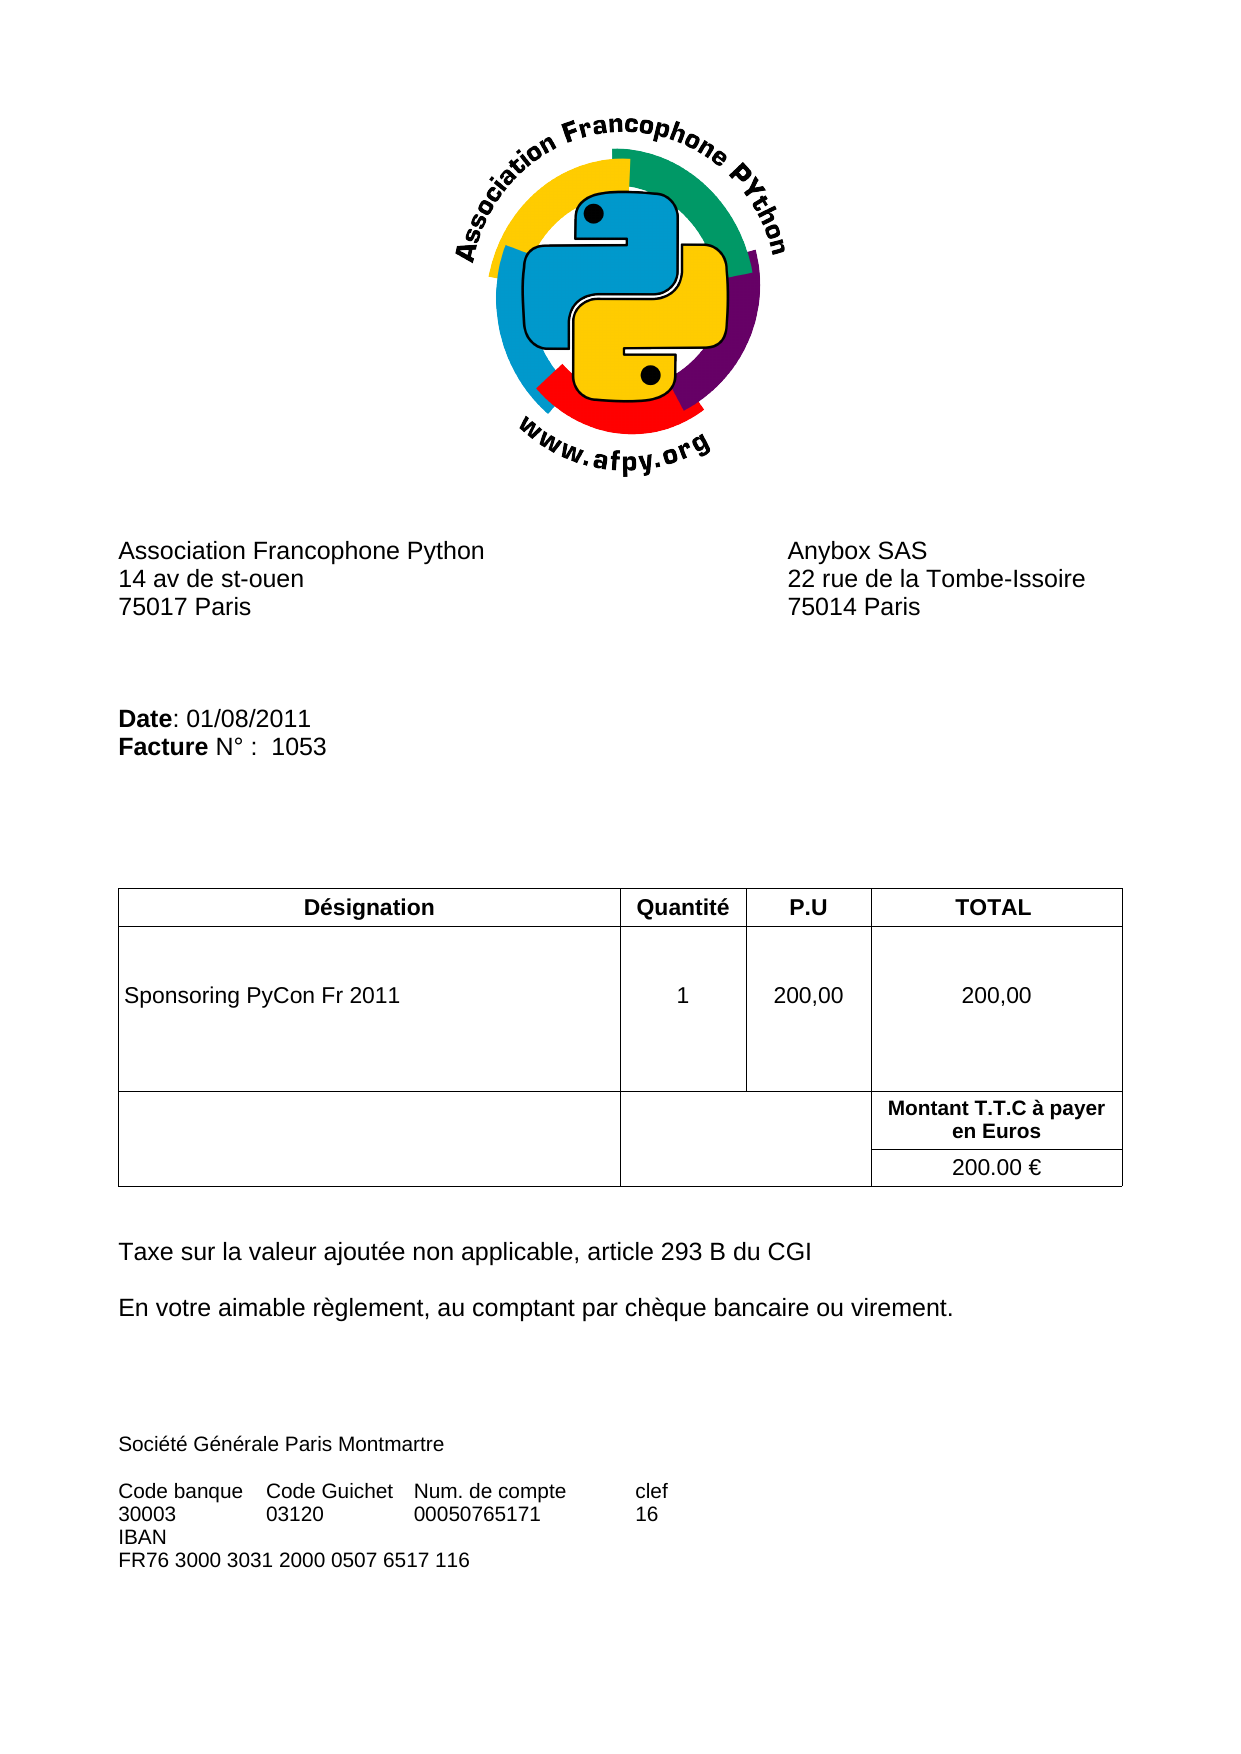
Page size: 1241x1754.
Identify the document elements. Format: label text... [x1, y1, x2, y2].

text FR76 3000 3031 2000 0507 6517 116 [118, 1549, 1122, 1572]
text Facture N° : 1053 [118, 732, 1122, 760]
table_header Désignation [119, 889, 620, 926]
text Date: 01/08/2011 [118, 704, 1122, 732]
table_header [535, 537, 787, 621]
table_cell 1 [621, 927, 746, 1091]
table_header Association Francophone Python 14 av de st-ouen 75017 Paris [118, 537, 535, 621]
table_header [621, 1092, 871, 1186]
table_header TOTAL [872, 889, 1122, 926]
table_header P.U [747, 889, 871, 926]
table_header Anybox SAS 22 rue de la Tombe-Issoire 75014 Paris [787, 537, 1122, 621]
table_header [119, 1092, 620, 1186]
text Code banque Code Guichet Num. de compte clef [118, 1479, 1122, 1503]
table_header Montant T.T.C à payer en Euros [872, 1092, 1122, 1149]
table_cell 200,00 [747, 927, 871, 1091]
text 30003 03120 00050765171 16 [118, 1503, 1122, 1526]
text En votre aimable règlement, au comptant par chèque bancaire ou virement. [118, 1293, 1122, 1321]
table_cell 200,00 € [872, 1150, 1122, 1186]
text Taxe sur la valeur ajoutée non applicable, article 293 B du CGI [118, 1237, 1122, 1265]
text Société Générale Paris Montmartre [118, 1433, 1122, 1456]
text IBAN [118, 1526, 1122, 1549]
picture [455, 118, 785, 477]
table_cell Sponsoring PyCon Fr 2011 [119, 927, 620, 1091]
table_cell 200,00 [872, 927, 1122, 1091]
table_header Quantité [621, 889, 746, 926]
